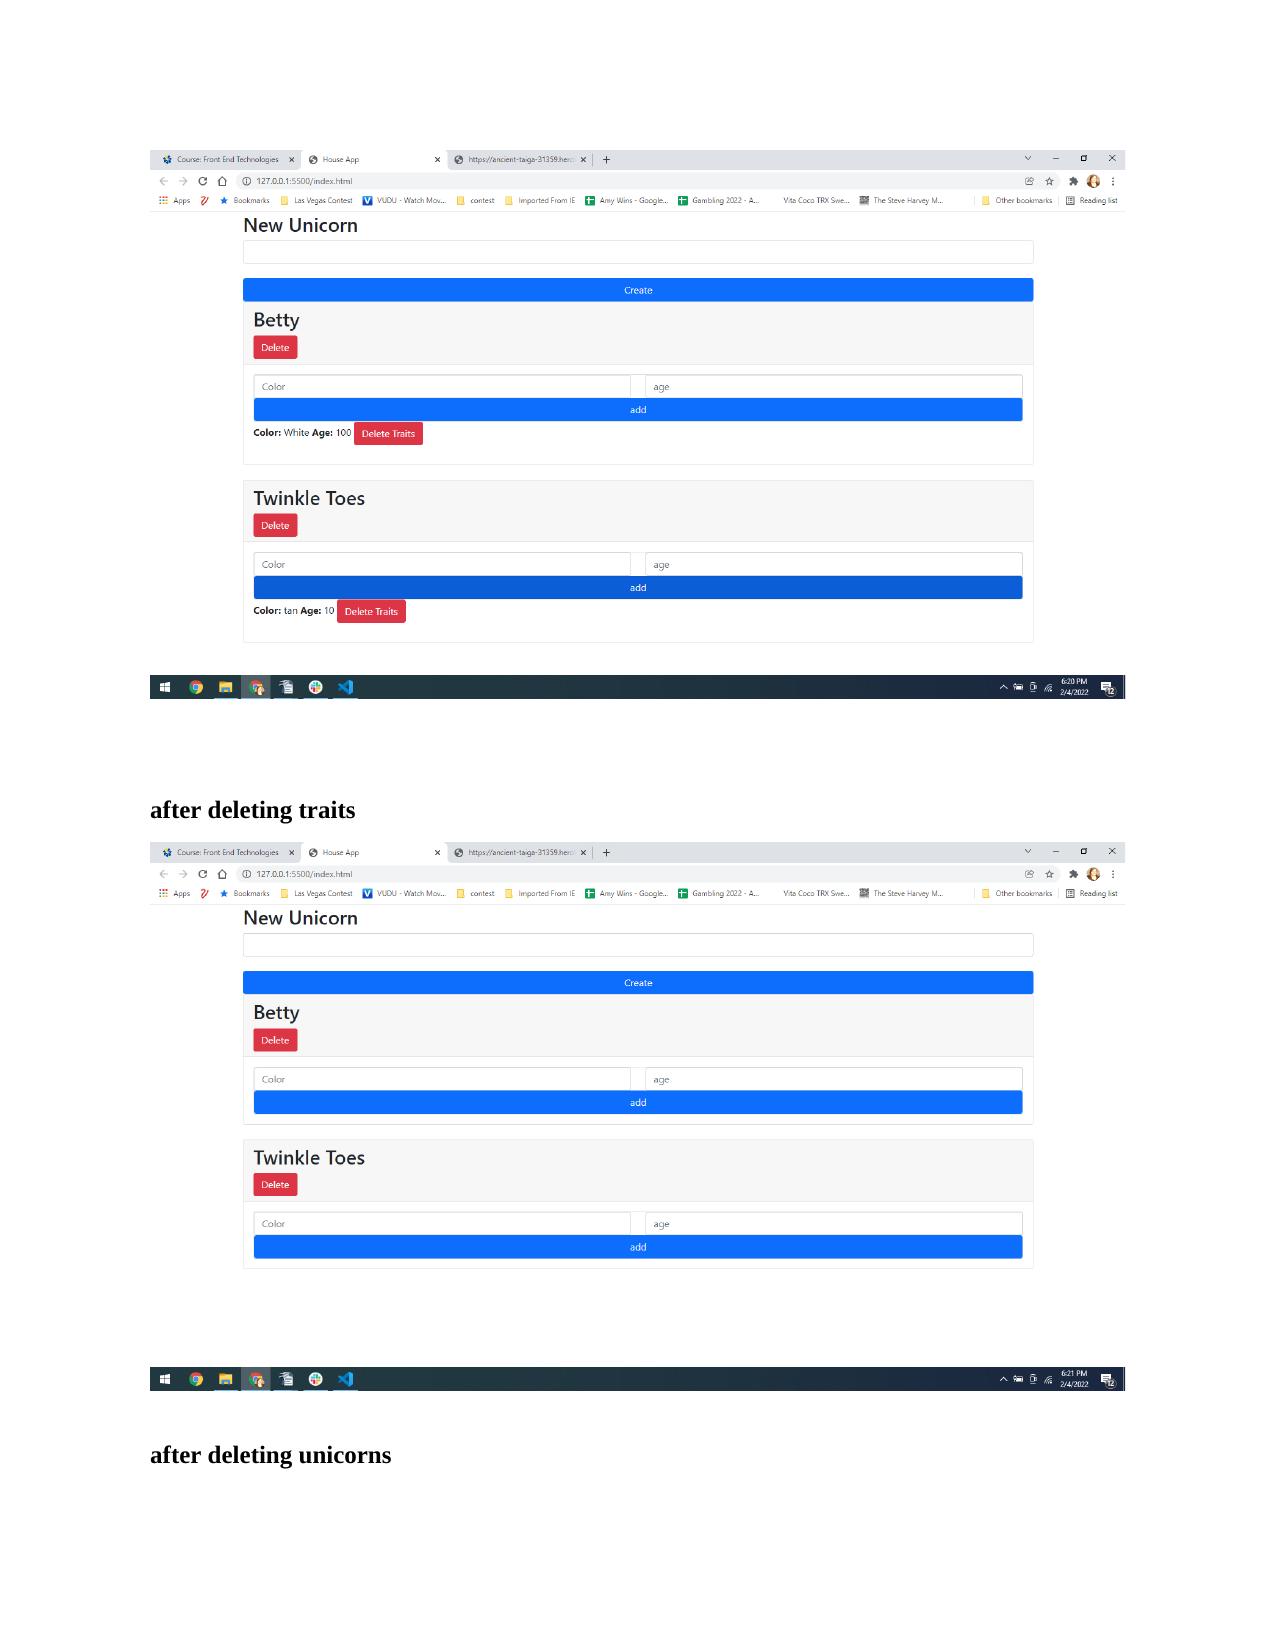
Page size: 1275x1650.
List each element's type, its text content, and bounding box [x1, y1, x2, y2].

picture [150, 150, 1125, 699]
text after deleting traits [150, 795, 1125, 824]
picture [150, 842, 1125, 1391]
text after deleting unicorns [150, 1440, 1125, 1469]
